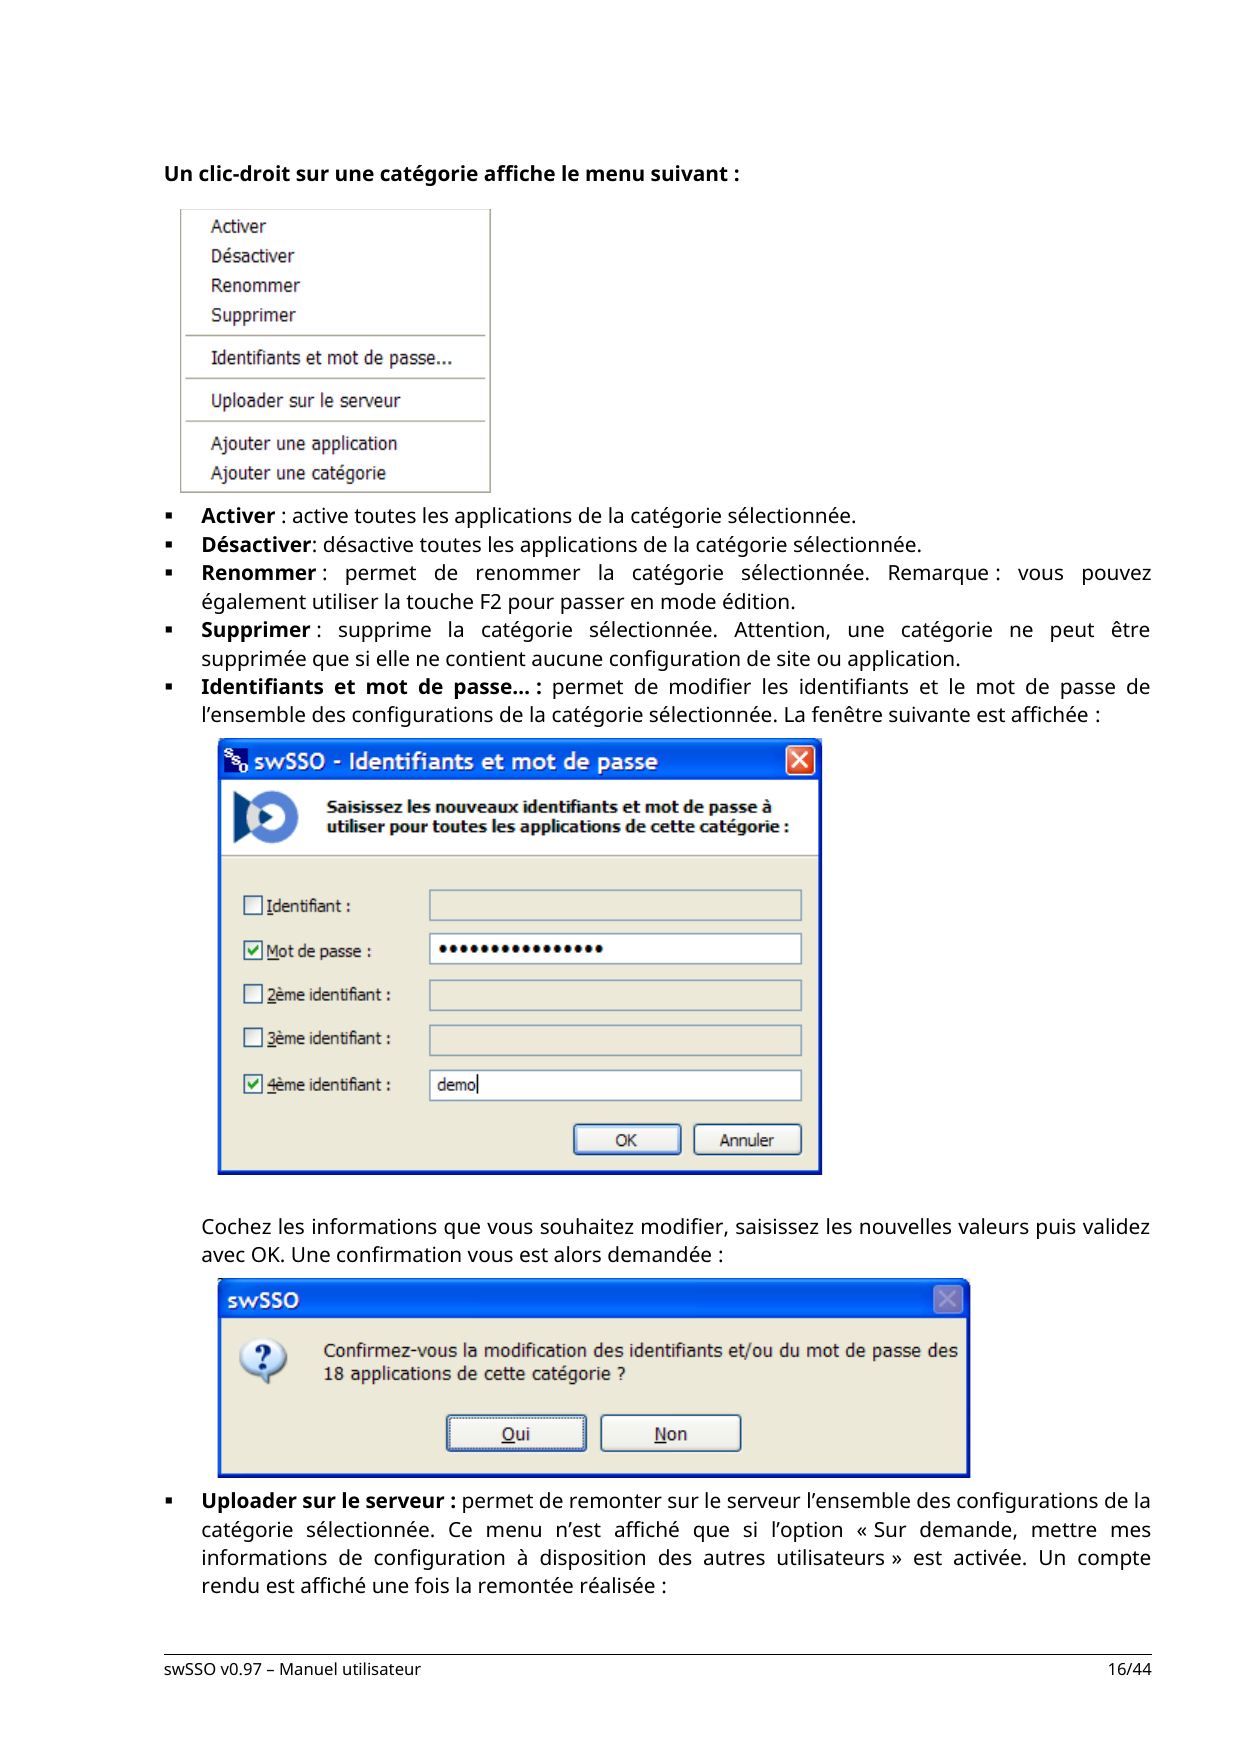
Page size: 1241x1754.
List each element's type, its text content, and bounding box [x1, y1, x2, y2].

picture [217, 1278, 971, 1478]
text Cochez les informations que vous souhaitez modifier, saisissez les nouvelles valeurs puis validez avec OK. Une confirmation vous est alors demandée : [201, 1212, 1152, 1269]
list Supprimer : supprime la catégorie sélectionnée. Attention, une catégorie ne peut être supprimée que si elle ne contient aucune configuration de site ou application. [164, 615, 1152, 672]
list Uploader sur le serveur : permet de remonter sur le serveur l’ensemble des configurations de la catégorie sélectionnée. Ce menu n’est affiché que si l’option « Sur demande, mettre mes informations de configuration à disposition des autres utilisateurs » est activée. Un compte rendu est affiché une fois la remontée réalisée : [164, 1486, 1152, 1600]
list Identifiants et mot de passe… : permet de modifier les identifiants et le mot de passe de l’ensemble des configurations de la catégorie sélectionnée. La fenêtre suivante est affichée : [164, 672, 1152, 729]
picture [180, 209, 491, 493]
list Activer : active toutes les applications de la catégorie sélectionnée. [164, 502, 1152, 530]
text Un clic-droit sur une catégorie affiche le menu suivant : [164, 159, 1152, 187]
list Renommer : permet de renommer la catégorie sélectionnée. Remarque : vous pouvez également utiliser la touche F2 pour passer en mode édition. [164, 558, 1152, 615]
list Désactiver: désactive toutes les applications de la catégorie sélectionnée. [164, 530, 1152, 558]
picture [217, 738, 823, 1175]
